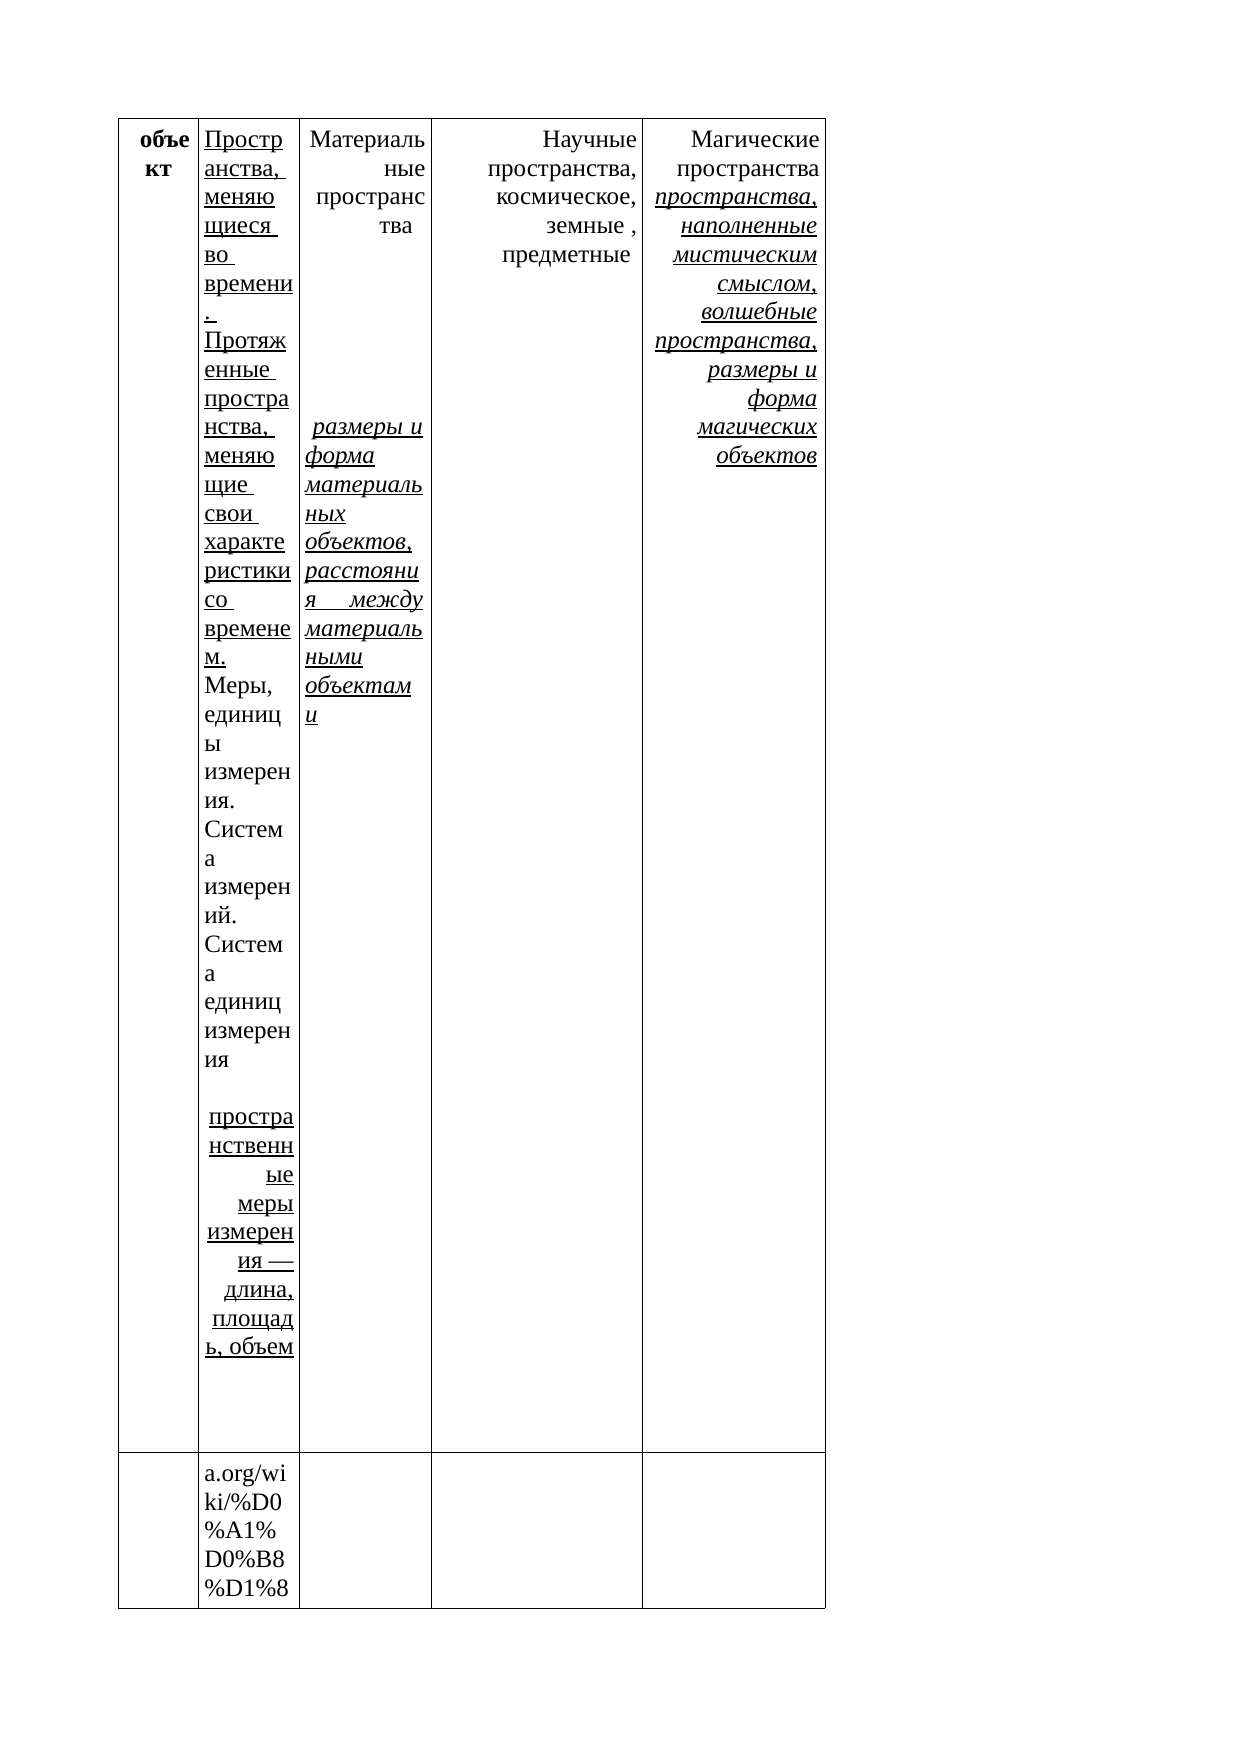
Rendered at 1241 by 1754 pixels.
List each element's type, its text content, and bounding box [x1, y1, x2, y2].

table_header Пространства, меняющиеся во времени. Протяженные пространства, меняющие свои характеристики со временем. Меры, единицы измерения. Система измерений. Система единиц измерения пространственные меры измерения — длина, площадь, объем [199, 119, 299, 1452]
table_header Материальные пространства размеры и форма материальных объектов, расстояния между материальными объектами [300, 119, 431, 1452]
table_cell [643, 1453, 825, 1607]
table_header Научные пространства, космическое, земные , предметные [432, 119, 642, 1452]
table_header Магические пространства пространства, наполненные мистическим смыслом, волшебные пространства, размеры и форма магических объектов [643, 119, 825, 1452]
table_header объект [119, 119, 198, 1452]
table_cell [300, 1453, 431, 1607]
table_cell [119, 1453, 198, 1607]
table_cell [432, 1453, 642, 1607]
table_cell a.org/wiki/%D0%A1%D0%B8%D1%8 [199, 1453, 299, 1607]
